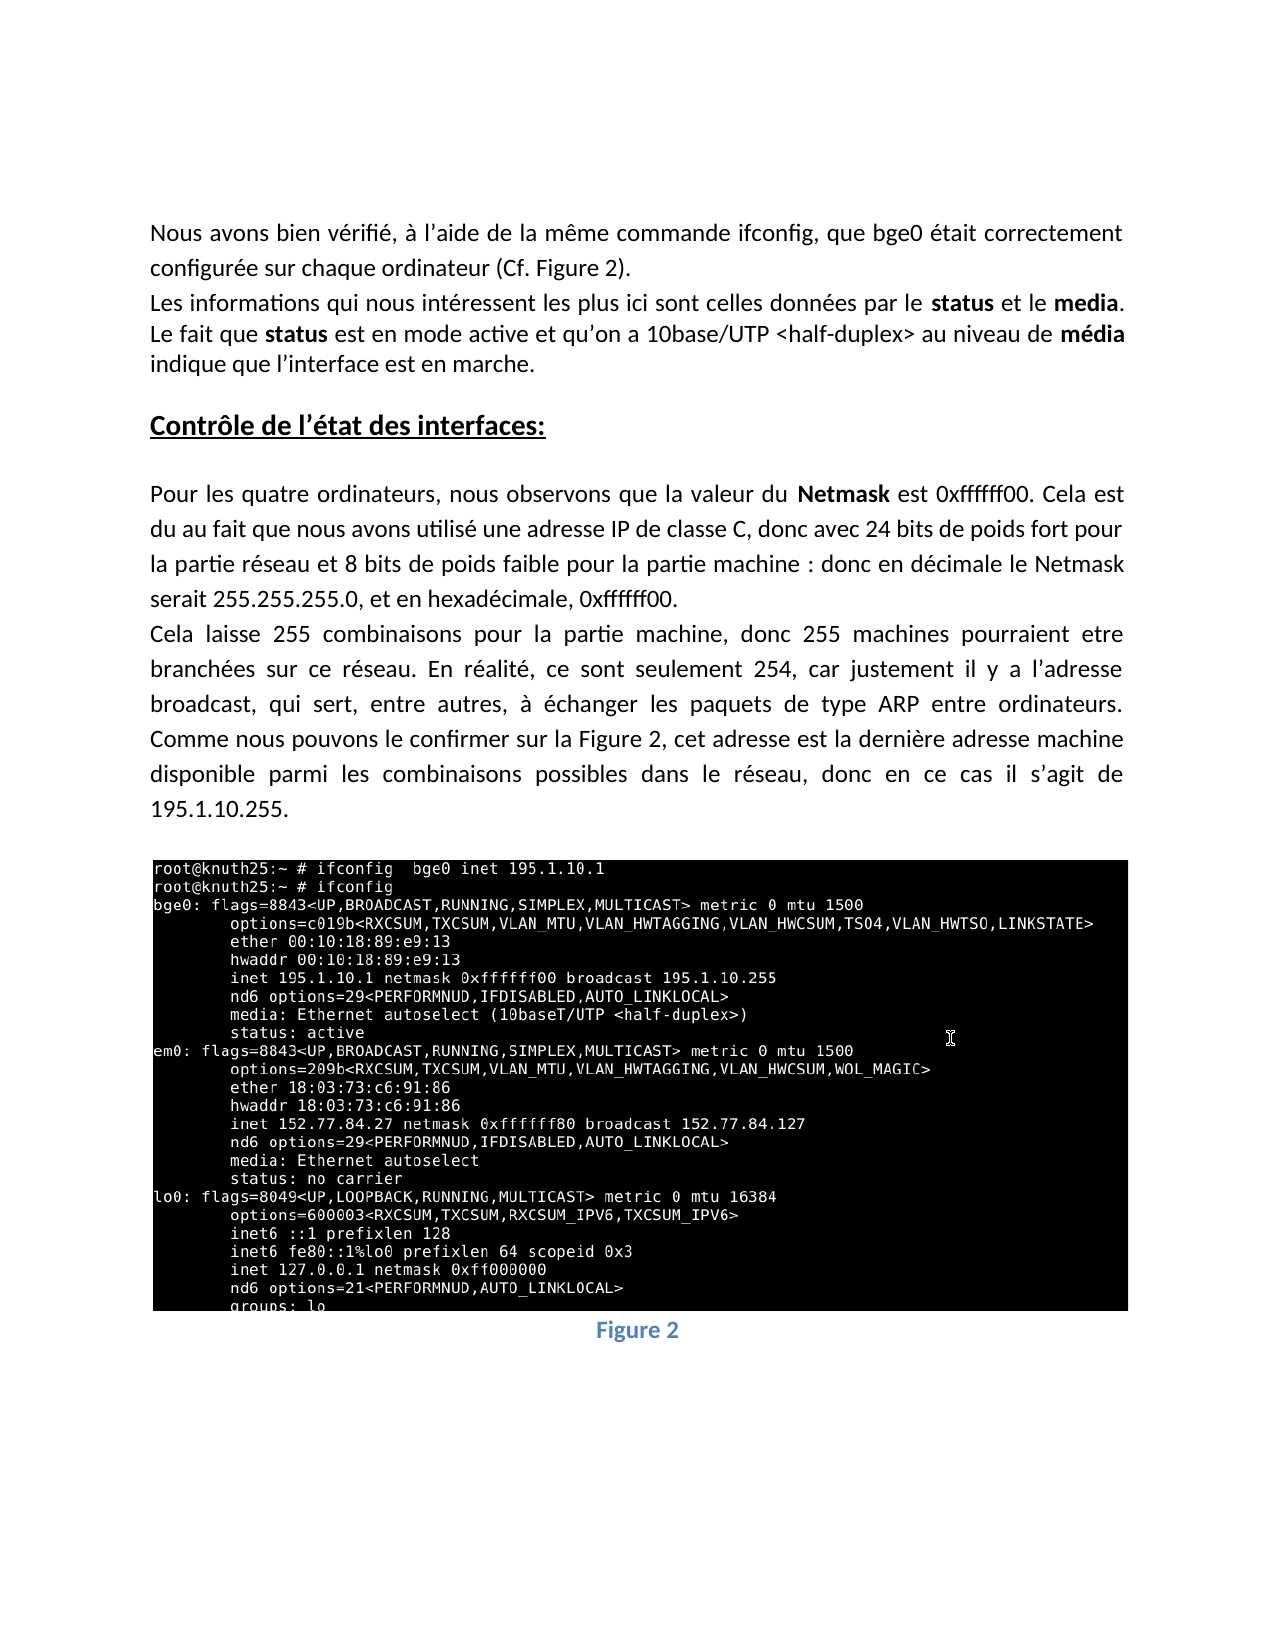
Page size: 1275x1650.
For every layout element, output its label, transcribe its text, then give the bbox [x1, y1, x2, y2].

text Cela laisse 255 combinaisons pour la partie machine, donc 255 machines pourraient etre branchées sur ce réseau. En réalité, ce sont seulement 254, car justement il y a l’adresse broadcast, qui sert, entre autres, à échanger les paquets de type ARP entre ordinateurs. Comme nous pouvons le confirmer sur la Figure 2, cet adresse est la dernière adresse machine disponible parmi les combinaisons possibles dans le réseau, donc en ce cas il s’agit de 195.1.10.255. [150, 618, 1125, 823]
picture [153, 860, 1129, 1311]
text Nous avons bien vérifié, à l’aide de la même commande ifconfig, que bge0 était correctement configurée sur chaque ordinateur (Cf. Figure 2). [150, 217, 1125, 283]
text Figure 2 [150, 1314, 1125, 1345]
text Pour les quatre ordinateurs, nous observons que la valeur du Netmask est 0xffffff00. Cela est du au fait que nous avons utilisé une adresse IP de classe C, donc avec 24 bits de poids fort pour la partie réseau et 8 bits de poids faible pour la partie machine : donc en décimale le Netmask serait 255.255.255.0, et en hexadécimale, 0xffffff00. [150, 478, 1125, 613]
text Contrôle de l’état des interfaces: [150, 407, 1125, 442]
text Les informations qui nous intéressent les plus ici sont celles données par le status et le media. Le fait que status est en mode active et qu’on a 10base/UTP <half-duplex> au niveau de média indique que l’interface est en marche. [150, 287, 1125, 379]
